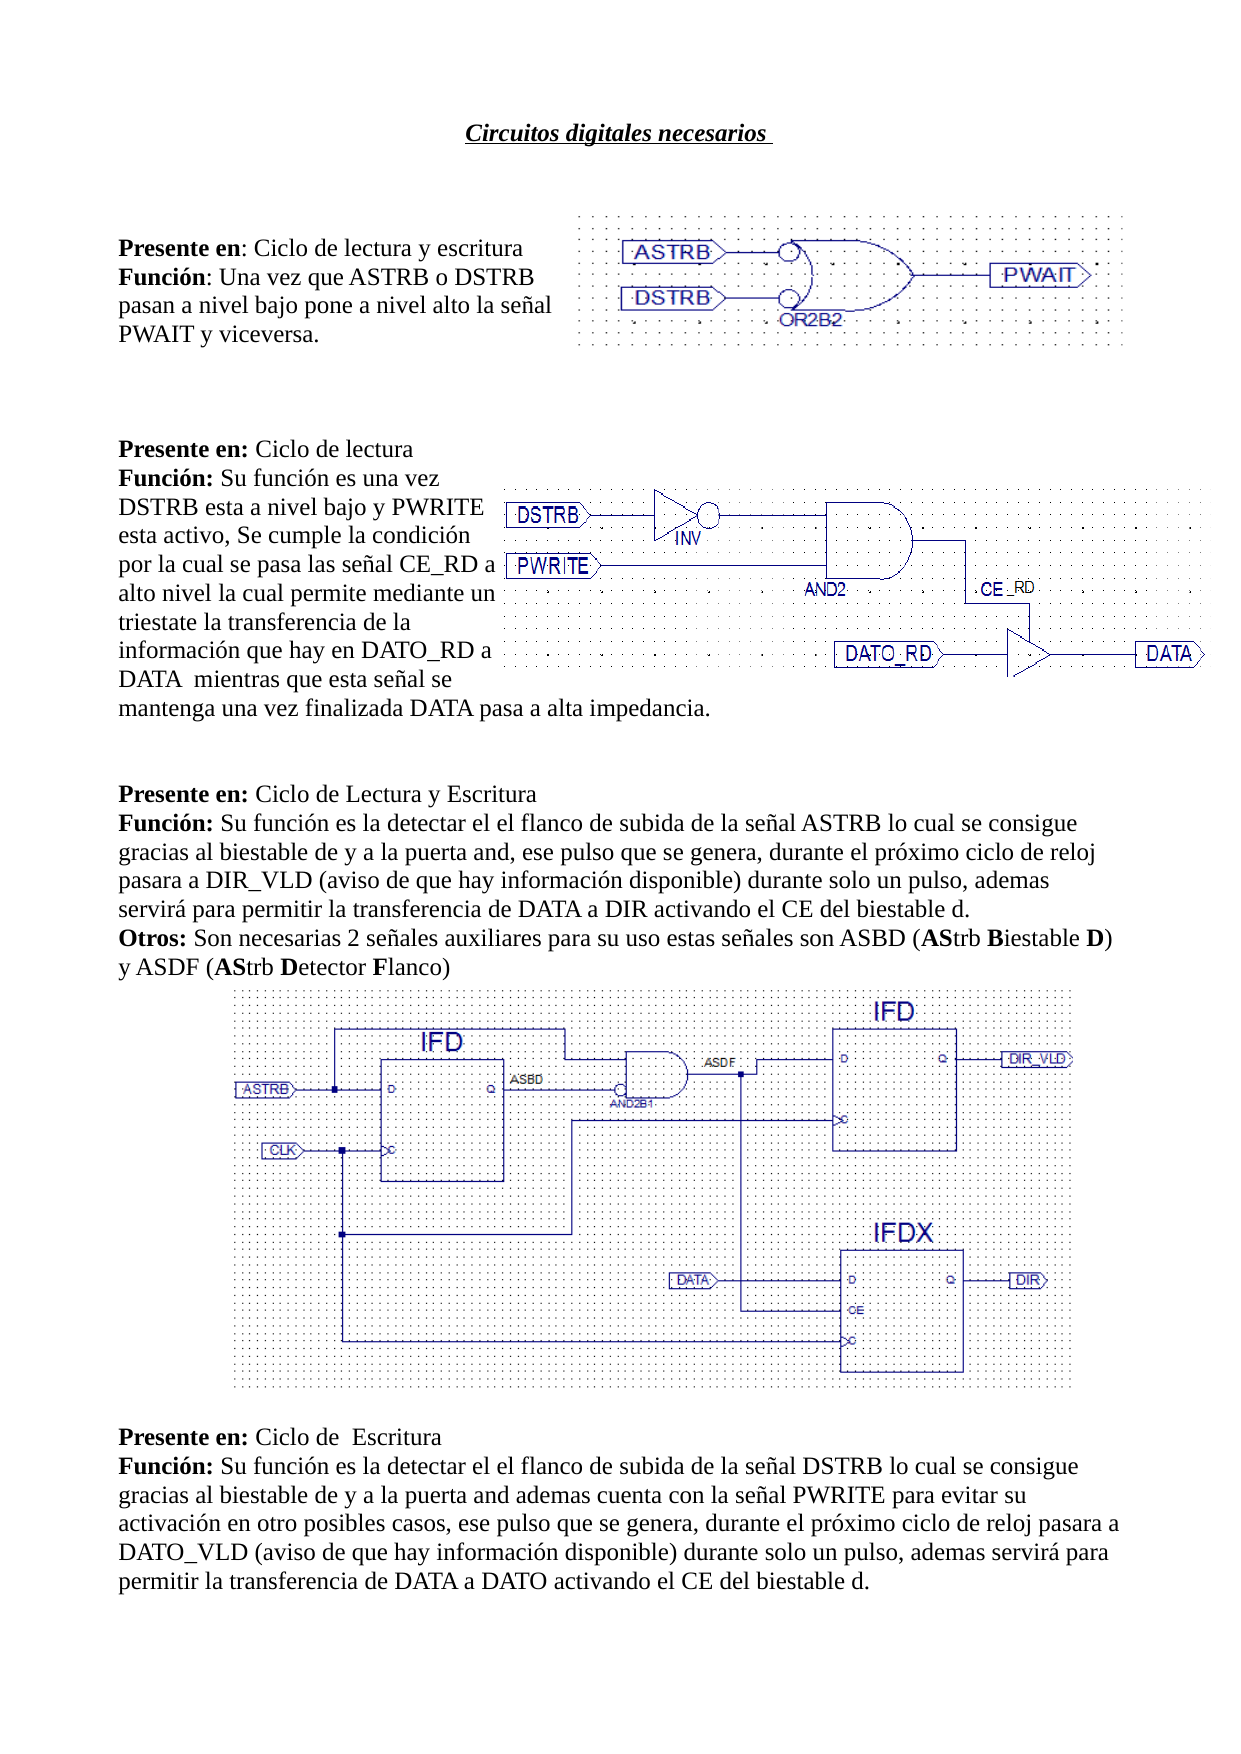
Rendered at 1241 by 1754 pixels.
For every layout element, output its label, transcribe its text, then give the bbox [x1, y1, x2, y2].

text Función: Su función es la detectar el el flanco de subida de la señal DSTRB lo cual se consigue gracias al biestable de y a la puerta and ademas cuenta con la señal PWRITE para evitar su activación en otro posibles casos, ese pulso que se genera, durante el próximo ciclo de reloj pasara a DATO_VLD (aviso de que hay información disponible) durante solo un pulso, ademas servirá para permitir la transferencia de DATA a DATO activando el CE del biestable d. [118, 1451, 1122, 1595]
text Circuitos digitales necesarios [118, 118, 1122, 147]
text Función: Su función es la detectar el el flanco de subida de la señal ASTRB lo cual se consigue gracias al biestable de y a la puerta and, ese pulso que se genera, durante el próximo ciclo de reloj pasara a DIR_VLD (aviso de que hay información disponible) durante solo un pulso, ademas servirá para permitir la transferencia de DATA a DIR activando el CE del biestable d. [118, 808, 1122, 923]
text Otros: Son necesarias 2 señales auxiliares para su uso estas señales son ASBD (AStrb Biestable D) y ASDF (AStrb Detector Flanco) [118, 923, 1122, 981]
text Presente en: Ciclo de lectura [118, 434, 1122, 463]
text Presente en: Ciclo de lectura y escritura [118, 233, 575, 262]
picture [232, 988, 1073, 1392]
text Función: Su función es una vez DSTRB esta a nivel bajo y PWRITE esta activo, Se cumple la condición por la cual se pasa las señal CE_RD a alto nivel la cual permite mediante un triestate la transferencia de la información que hay en DATO_RD a DATA mientras que esta señal se mantenga una vez finalizada DATA pasa a alta impedancia. [118, 463, 1212, 722]
text Función: Una vez que ASTRB o DSTRB pasan a nivel bajo pone a nivel alto la señal PWAIT y viceversa. [118, 262, 575, 348]
picture [499, 482, 1211, 677]
text Presente en: Ciclo de Escritura [118, 1422, 1122, 1451]
picture [576, 210, 1123, 355]
text Presente en: Ciclo de Lectura y Escritura [118, 779, 1122, 808]
